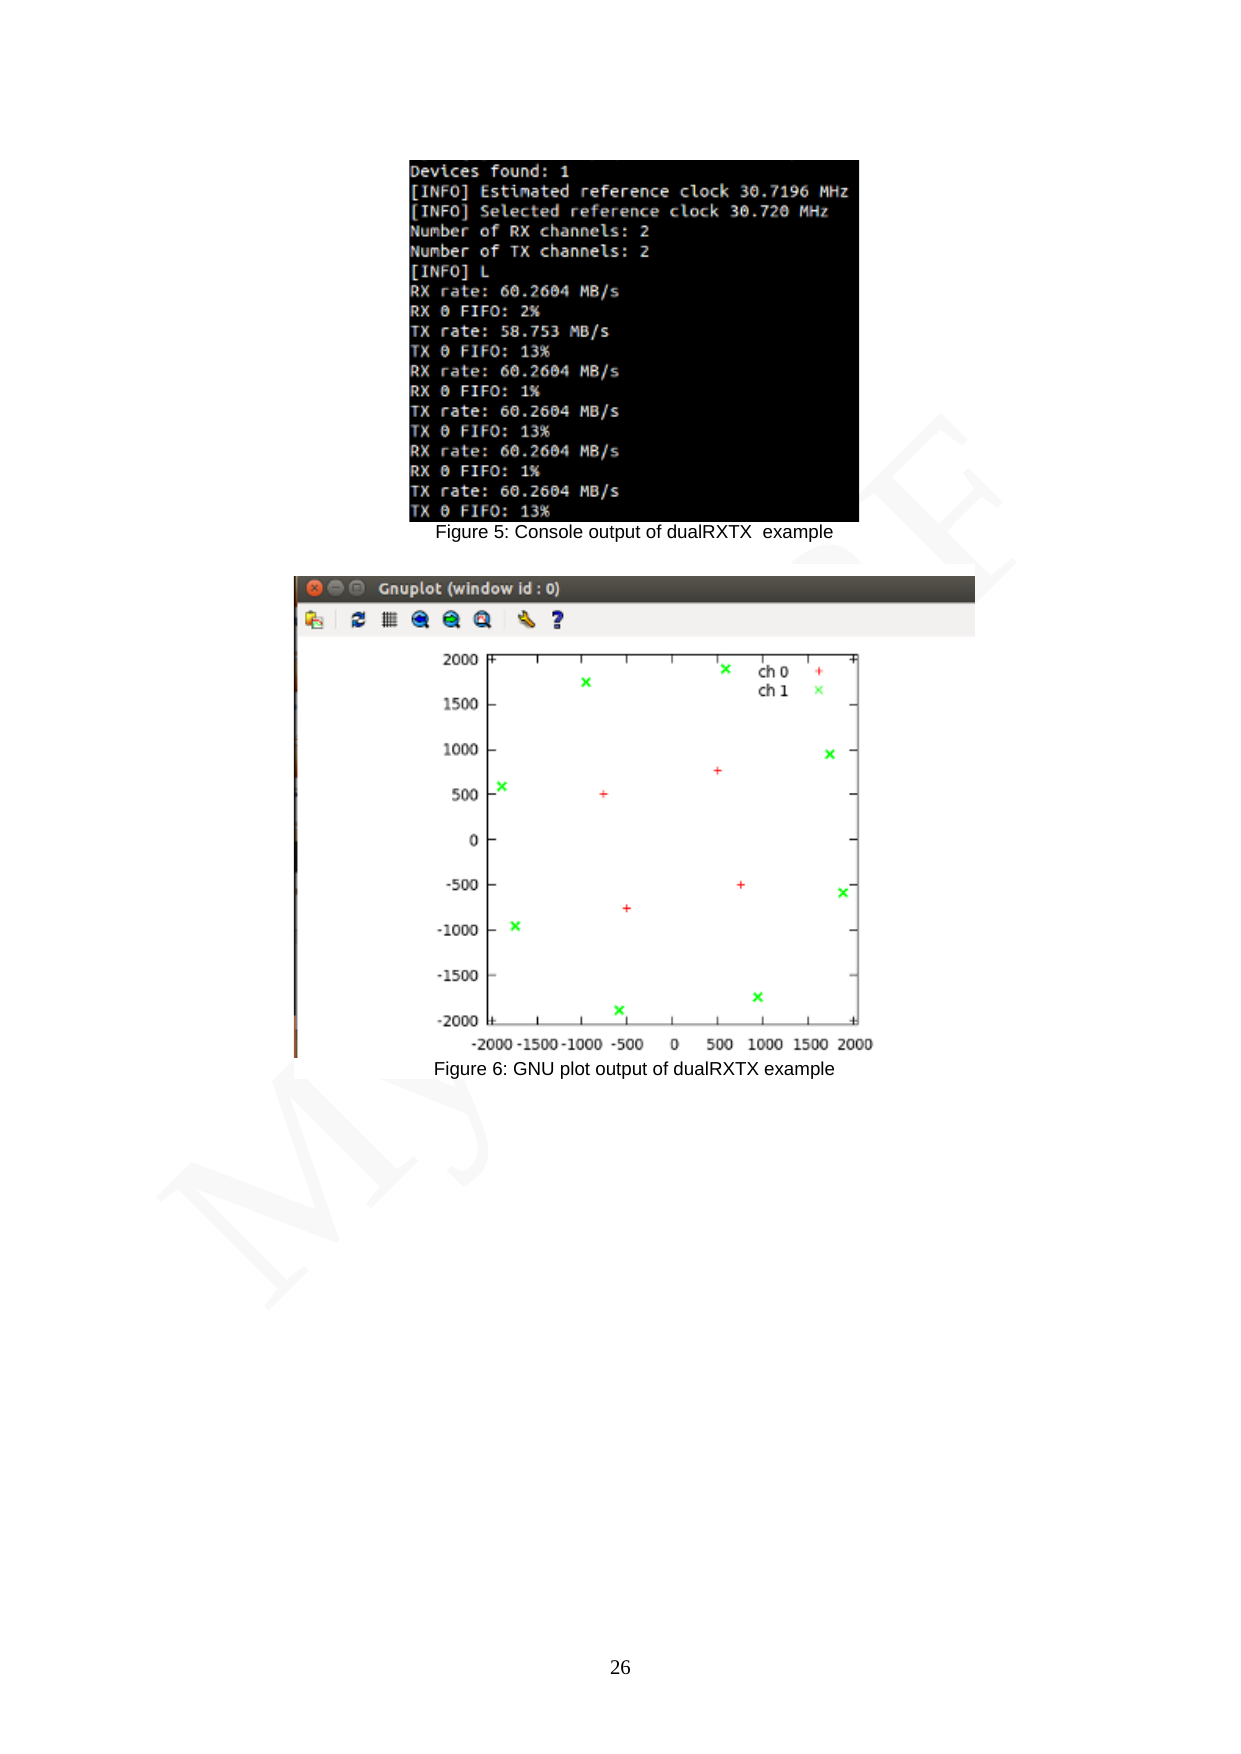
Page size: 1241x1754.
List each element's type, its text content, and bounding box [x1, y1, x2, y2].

picture [293, 576, 975, 1058]
text Figure 6: GNU plot output of dualRXTX example [294, 1058, 975, 1079]
picture [409, 160, 860, 522]
text Figure 5: Console output of dualRXTX example [409, 522, 859, 543]
